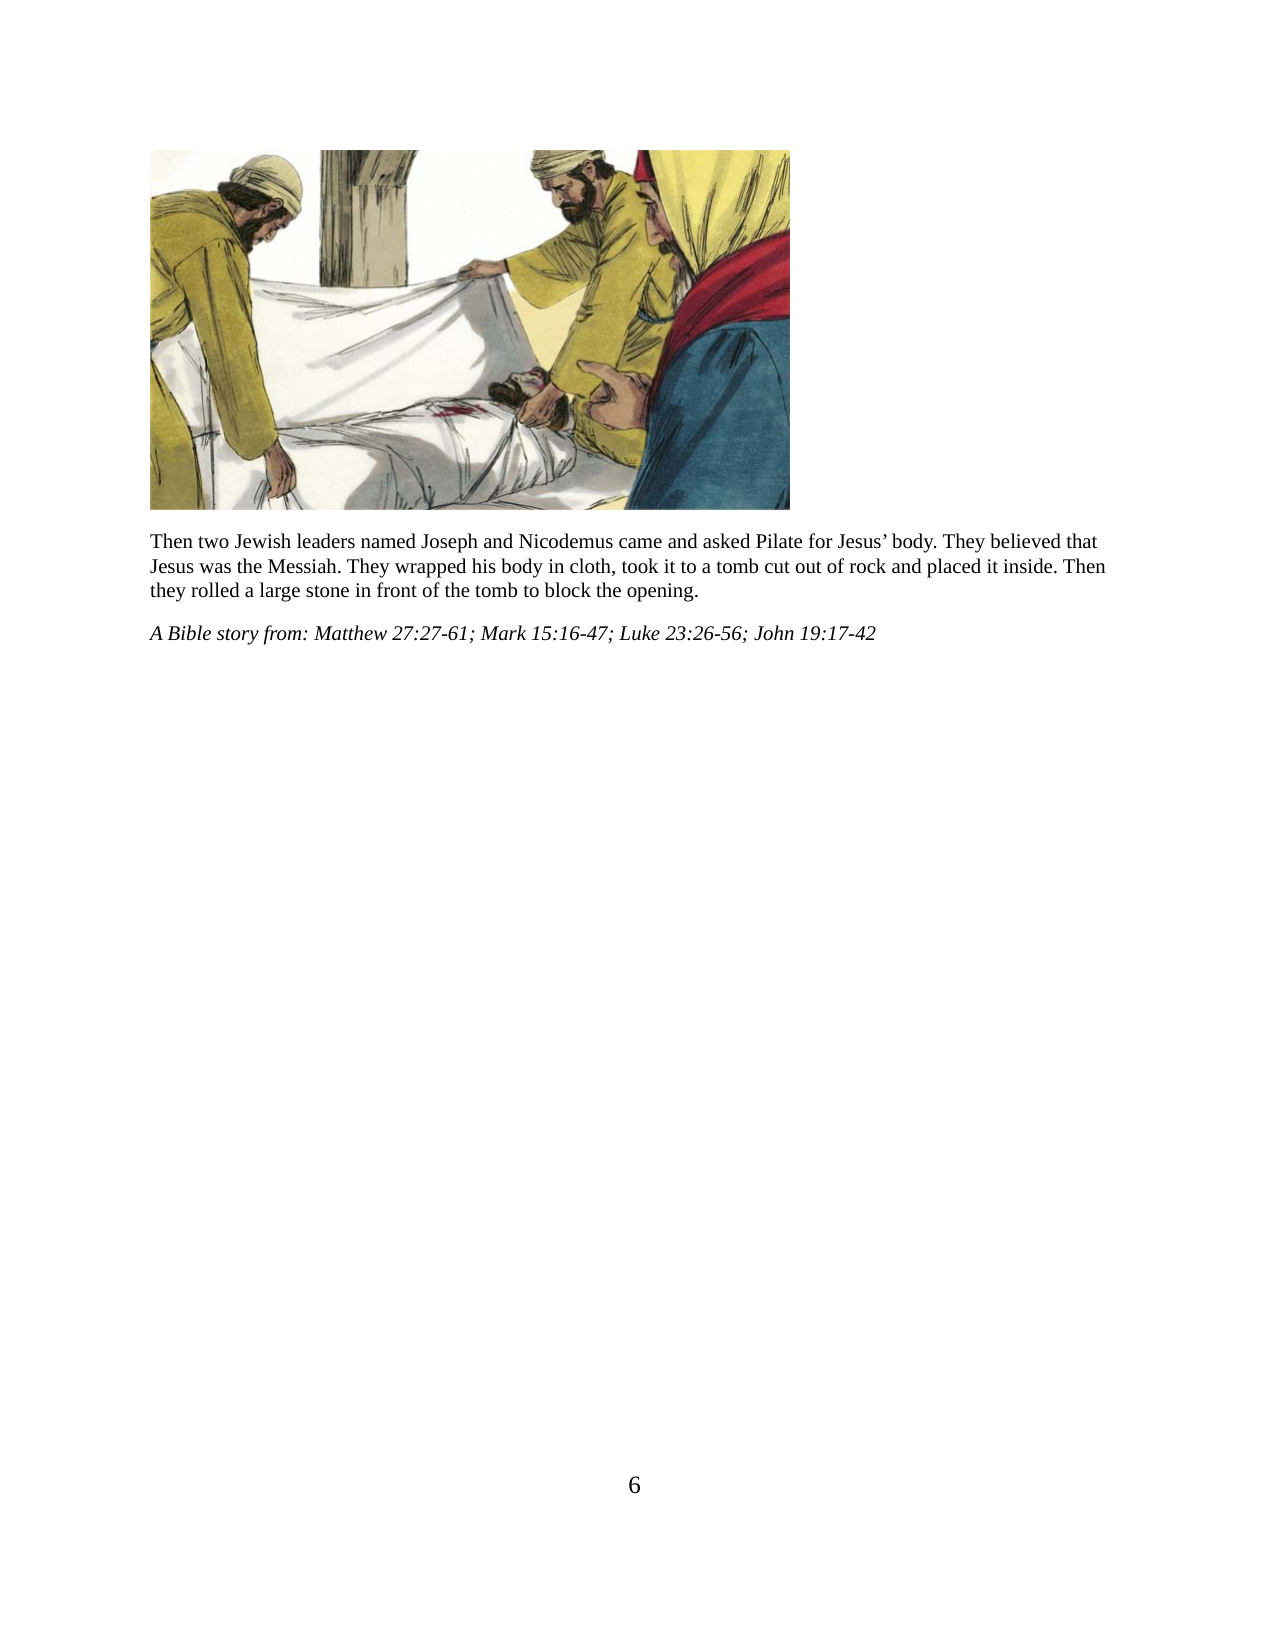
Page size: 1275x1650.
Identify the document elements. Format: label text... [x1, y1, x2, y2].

text Then two Jewish leaders named Joseph and Nicodemus came and asked Pilate for Jesus’ body. They believed that Jesus was the Messiah. They wrapped his body in cloth, took it to a tomb cut out of rock and placed it inside. Then they rolled a large stone in front of the tomb to block the opening. [150, 529, 1125, 602]
text A Bible story from: Matthew 27:27-61; Mark 15:16-47; Luke 23:26-56; John 19:17-42 [150, 621, 1125, 645]
picture [150, 150, 790, 510]
